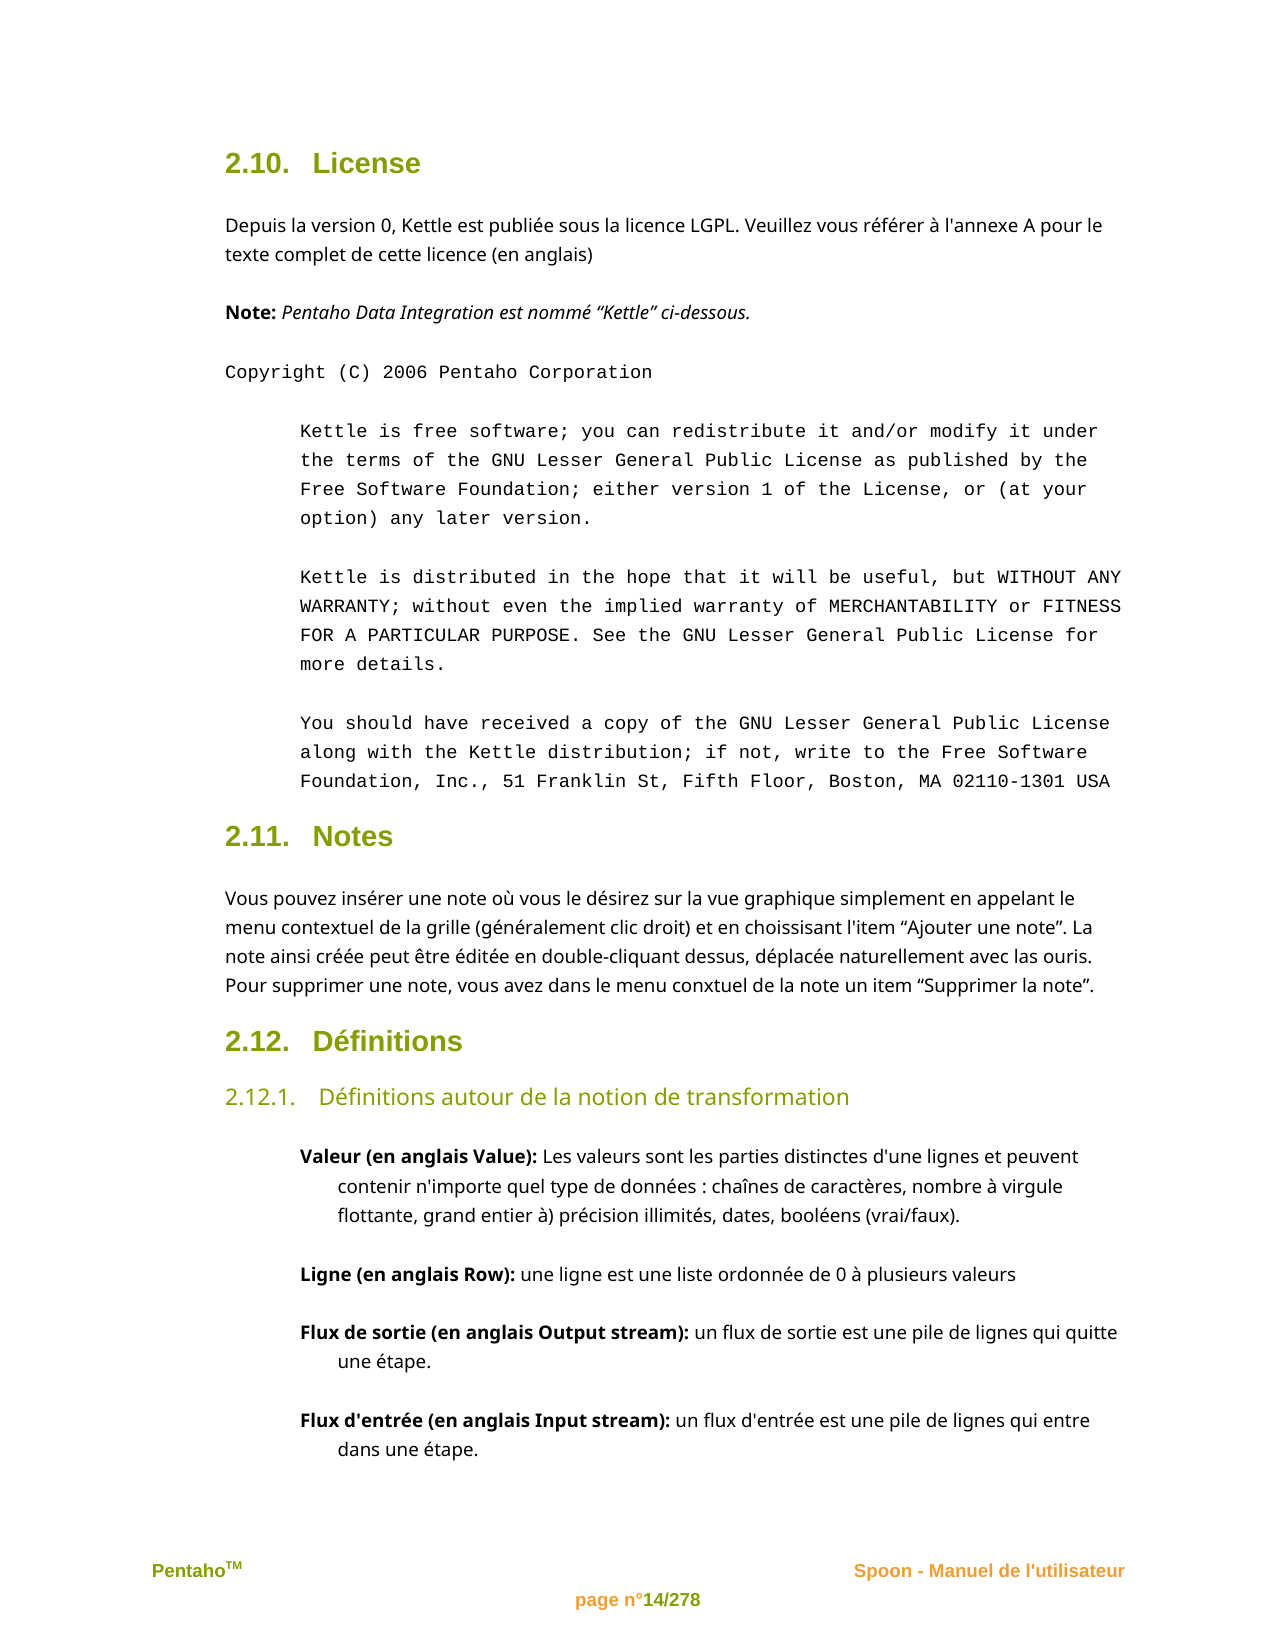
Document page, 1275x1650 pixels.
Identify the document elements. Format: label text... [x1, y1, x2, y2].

subtitle Notes [225, 823, 1125, 852]
text Ligne (en anglais Row): une ligne est une liste ordonnée de 0 à plusieurs valeurs [300, 1258, 1125, 1287]
text Flux de sortie (en anglais Output stream): un flux de sortie est une pile de lignes qui quitte une étape. [300, 1316, 1125, 1374]
subtitle Définitions [225, 1028, 1125, 1057]
text Kettle is distributed in the hope that it will be useful, but WITHOUT ANY WARRANTY; without even the implied warranty of MERCHANTABILITY or FITNESS FOR A PARTICULAR PURPOSE. See the GNU Lesser General Public License for more details. [300, 560, 1125, 677]
text You should have received a copy of the GNU Lesser General Public License along with the Kettle distribution; if not, write to the Free Software Foundation, Inc., 51 Franklin St, Fifth Floor, Boston, MA 02110-1301 USA [300, 706, 1125, 793]
text Valeur (en anglais Value): Les valeurs sont les parties distinctes d'une lignes et peuvent contenir n'importe quel type de données : chaînes de caractères, nombre à virgule flottante, grand entier à) précision illimités, dates, booléens (vrai/faux). [300, 1141, 1125, 1228]
text Note: Pentaho Data Integration est nommé “Kettle” ci-dessous. [225, 296, 1125, 326]
text Copyright (C) 2006 Pentaho Corporation [225, 355, 1125, 384]
text Depuis la version 0, Kettle est publiée sous la licence LGPL. Veuillez vous référer à l'annexe A pour le texte complet de cette licence (en anglais) [225, 209, 1125, 267]
text Vous pouvez insérer une note où vous le désirez sur la vue graphique simplement en appelant le menu contextuel de la grille (généralement clic droit) et en choissisant l'item “Ajouter une note”. La note ainsi créée peut être éditée en double-cliquant dessus, déplacée naturellement avec las ouris. Pour supprimer une note, vous avez dans le menu conxtuel de la note un item “Supprimer la note”. [225, 882, 1125, 998]
subtitle License [225, 150, 1125, 179]
text Kettle is free software; you can redistribute it and/or modify it under the terms of the GNU Lesser General Public License as published by the Free Software Foundation; either version 1 of the License, or (at your option) any later version. [300, 414, 1125, 530]
subtitle Définitions autour de la notion de transformation [225, 1082, 1125, 1111]
text Flux d'entrée (en anglais Input stream): un flux d'entrée est une pile de lignes qui entre dans une étape. [300, 1404, 1125, 1462]
